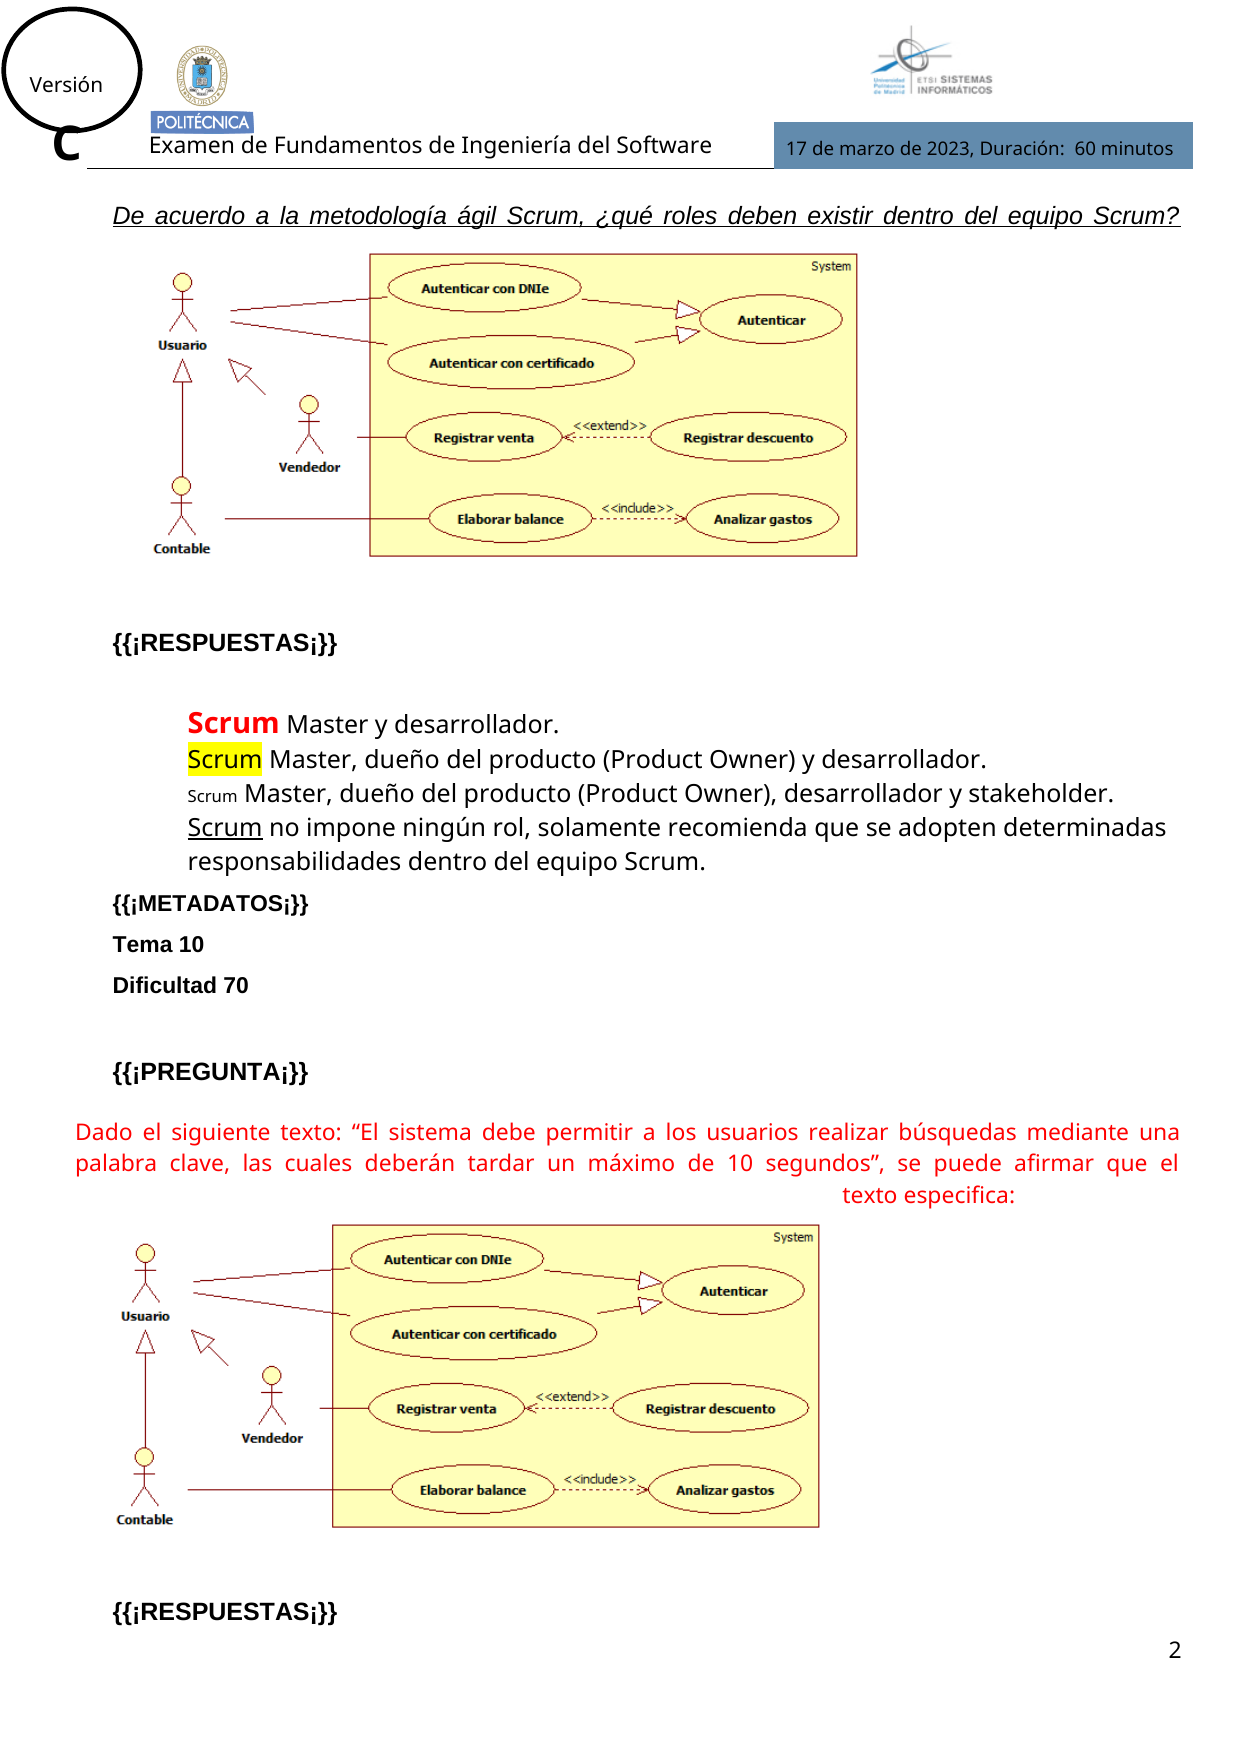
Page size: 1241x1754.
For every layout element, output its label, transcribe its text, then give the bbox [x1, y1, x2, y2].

text {{¡PREGUNTA¡}} [112, 1056, 1181, 1085]
text De acuerdo a la metodología ágil Scrum, ¿qué roles deben existir dentro del equipo Scrum? [112, 200, 1181, 226]
text {{¡RESPUESTAS¡}} [112, 1597, 1181, 1626]
text Scrum Master y desarrollador. [187, 702, 1181, 742]
text {{¡RESPUESTAS¡}} [112, 628, 1181, 656]
text Scrum Master, dueño del producto (Product Owner) y desarrollador. [187, 742, 1181, 776]
text Dado el siguiente texto: “El sistema debe permitir a los usuarios realizar búsquedas mediante una palabra clave, las cuales deberán tardar un máximo de 10 segundos”, se puede afirmar que el texto especifica: [75, 1116, 1181, 1556]
text Scrum Master, dueño del producto (Product Owner), desarrollador y stakeholder. [187, 776, 1181, 810]
text Scrum no impone ningún rol, solamente recomienda que se adopten determinadas responsabilidades dentro del equipo Scrum. [187, 810, 1181, 878]
text [112, 227, 1181, 584]
text Tema 10 [112, 931, 1181, 958]
text {{¡METADATOS¡}} [112, 890, 1181, 917]
text Dificultad 70 [112, 972, 1181, 998]
